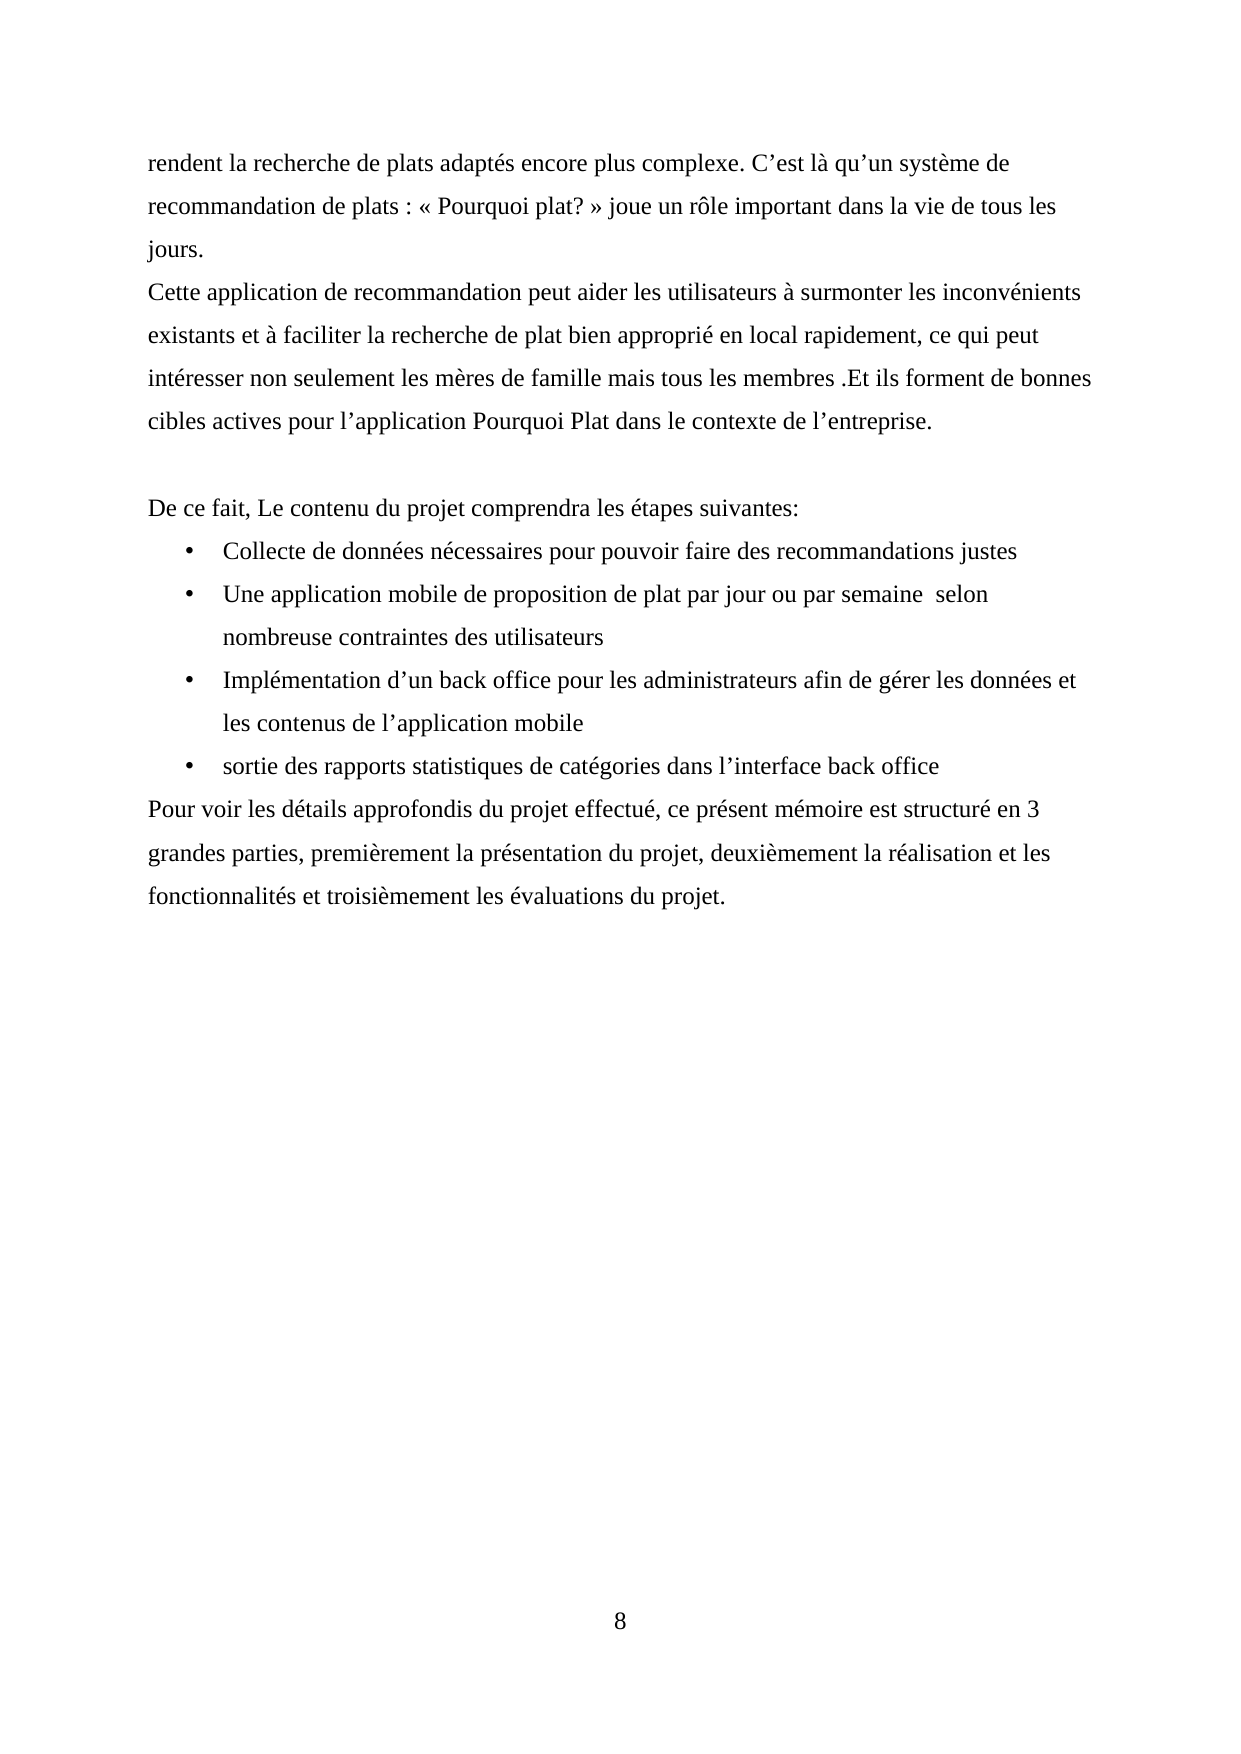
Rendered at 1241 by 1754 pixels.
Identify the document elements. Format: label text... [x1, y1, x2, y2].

text rendent la recherche de plats adaptés encore plus complexe. C’est là qu’un système de recommandation de plats : « Pourquoi plat? » joue un rôle important dans la vie de tous les jours. [148, 148, 1092, 263]
list sortie des rapports statistiques de catégories dans l’interface back office [185, 751, 1092, 780]
text Cette application de recommandation peut aider les utilisateurs à surmonter les inconvénients existants et à faciliter la recherche de plat bien approprié en local rapidement, ce qui peut intéresser non seulement les mères de famille mais tous les membres .Et ils forment de bonnes cibles actives pour l’application Pourquoi Plat dans le contexte de l’entreprise. [148, 277, 1092, 435]
text De ce fait, Le contenu du projet comprendra les étapes suivantes: [148, 493, 1092, 521]
list Implémentation d’un back office pour les administrateurs afin de gérer les données et les contenus de l’application mobile [185, 665, 1092, 737]
text Pour voir les détails approfondis du projet effectué, ce présent mémoire est structuré en 3 grandes parties, premièrement la présentation du projet, deuxièmement la réalisation et les fonctionnalités et troisièmement les évaluations du projet. [148, 794, 1092, 909]
list Collecte de données nécessaires pour pouvoir faire des recommandations justes [185, 536, 1092, 564]
list Une application mobile de proposition de plat par jour ou par semaine selon nombreuse contraintes des utilisateurs [185, 579, 1092, 651]
